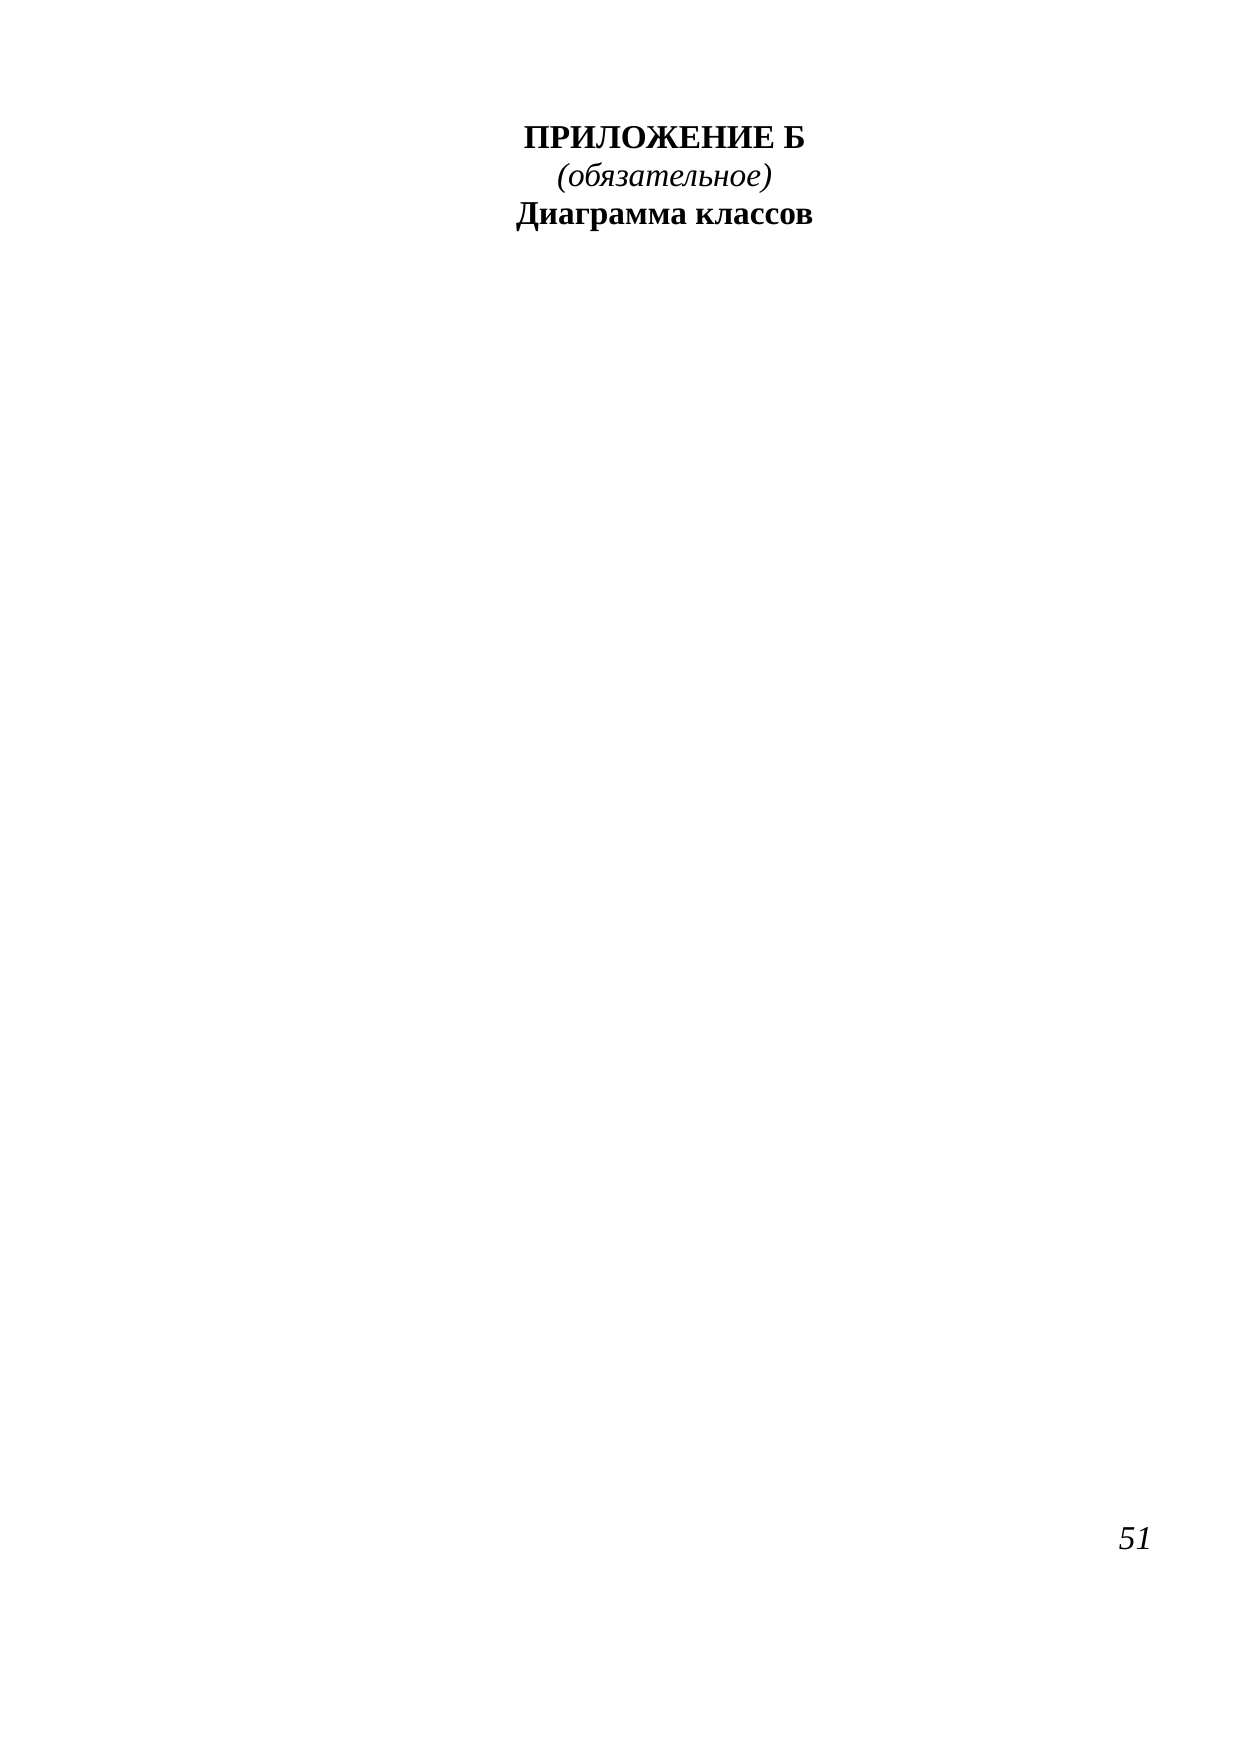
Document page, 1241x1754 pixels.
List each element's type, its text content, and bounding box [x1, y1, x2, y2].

text (обязательное) [177, 155, 1152, 194]
title Диаграмма классов [177, 194, 1152, 232]
subtitle ПРИЛОЖЕНИЕ Б [177, 117, 1152, 155]
